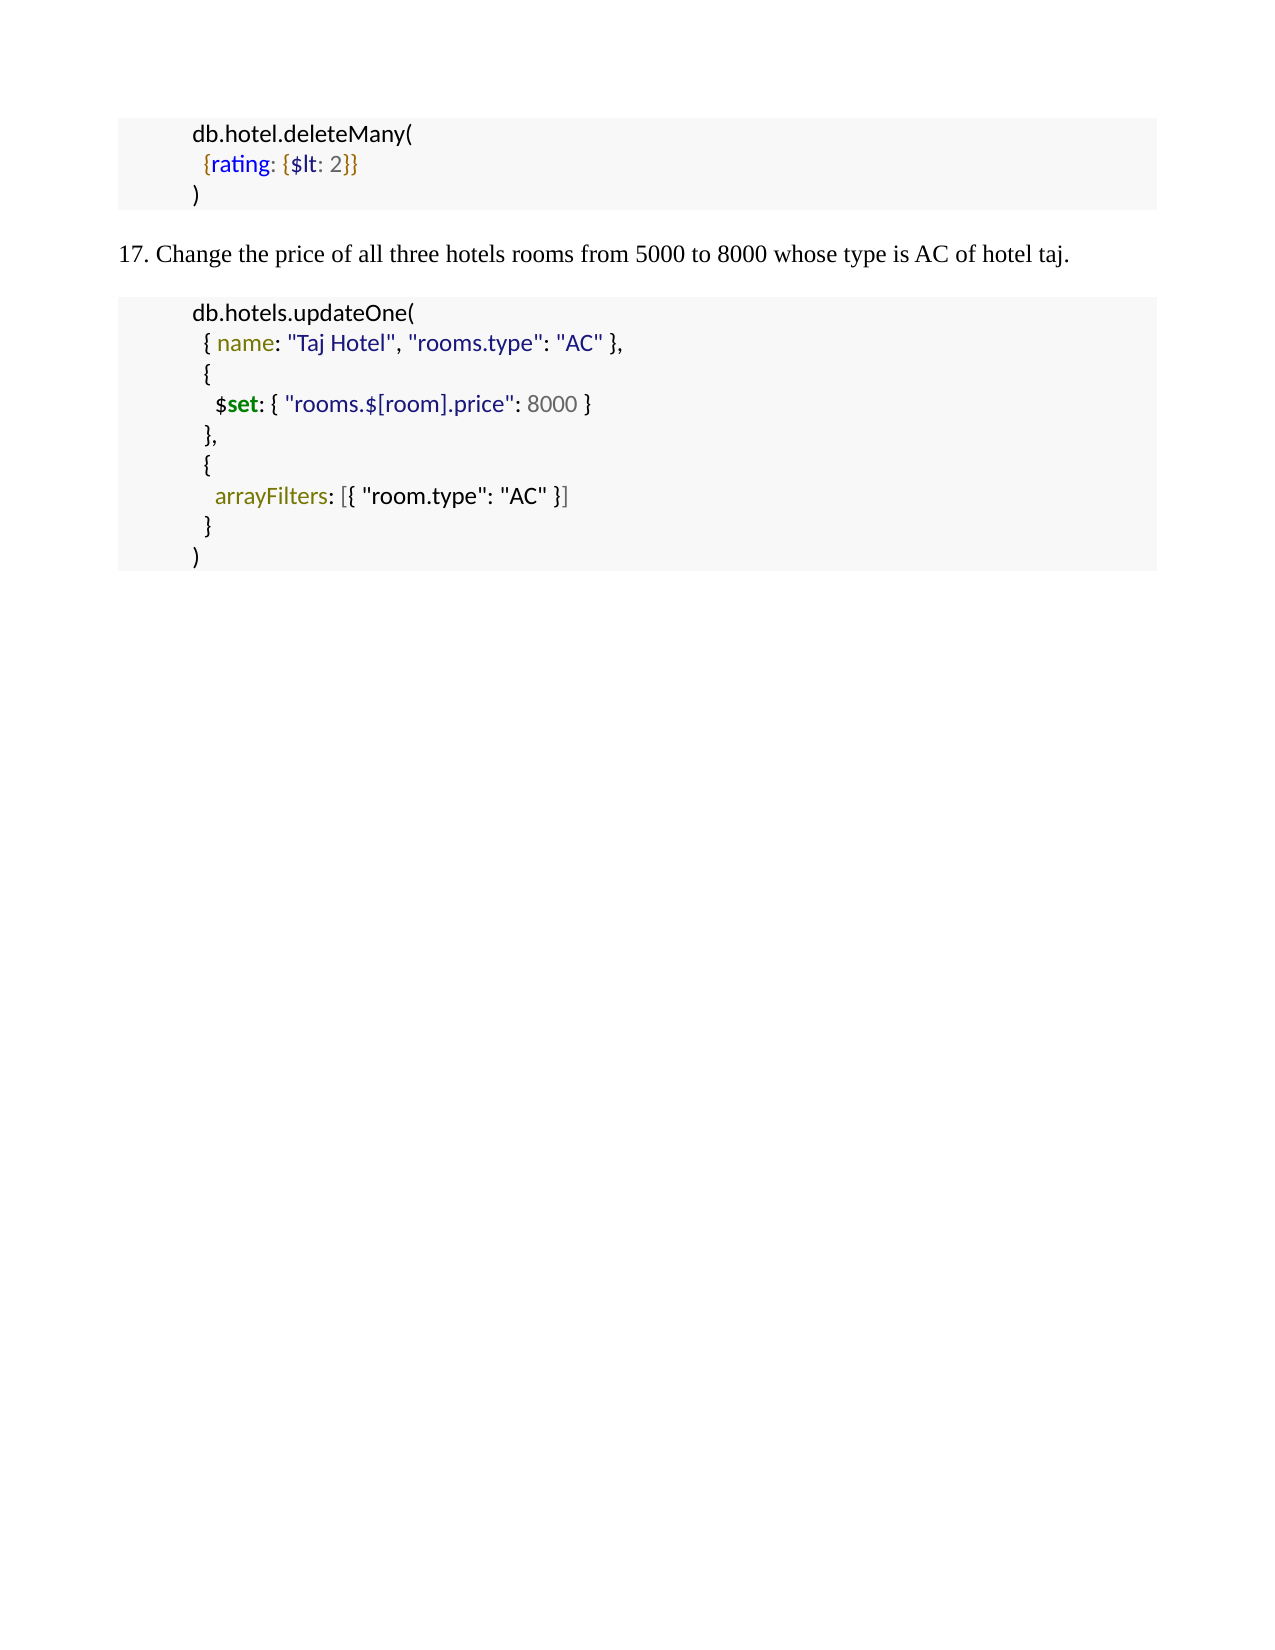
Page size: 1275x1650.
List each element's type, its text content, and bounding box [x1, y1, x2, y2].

text $set: { "rooms.$[room].price": 8000 } [118, 388, 1157, 419]
text db.hotel.deleteMany( [118, 118, 1157, 149]
text {rating: {$lt: 2}} [118, 149, 1157, 179]
text 17. Change the price of all three hotels rooms from 5000 to 8000 whose type is AC of hotel taj. [118, 239, 1157, 268]
text ) [118, 541, 1157, 571]
text { [118, 358, 1157, 388]
text ) [118, 179, 1157, 210]
text arrayFilters: [{ "room.type": "AC" }] [118, 480, 1157, 510]
text } [118, 510, 1157, 541]
text { name: "Taj Hotel", "rooms.type": "AC" }, [118, 327, 1157, 358]
text { [118, 449, 1157, 480]
text db.hotels.updateOne( [118, 297, 1157, 327]
text }, [118, 419, 1157, 449]
